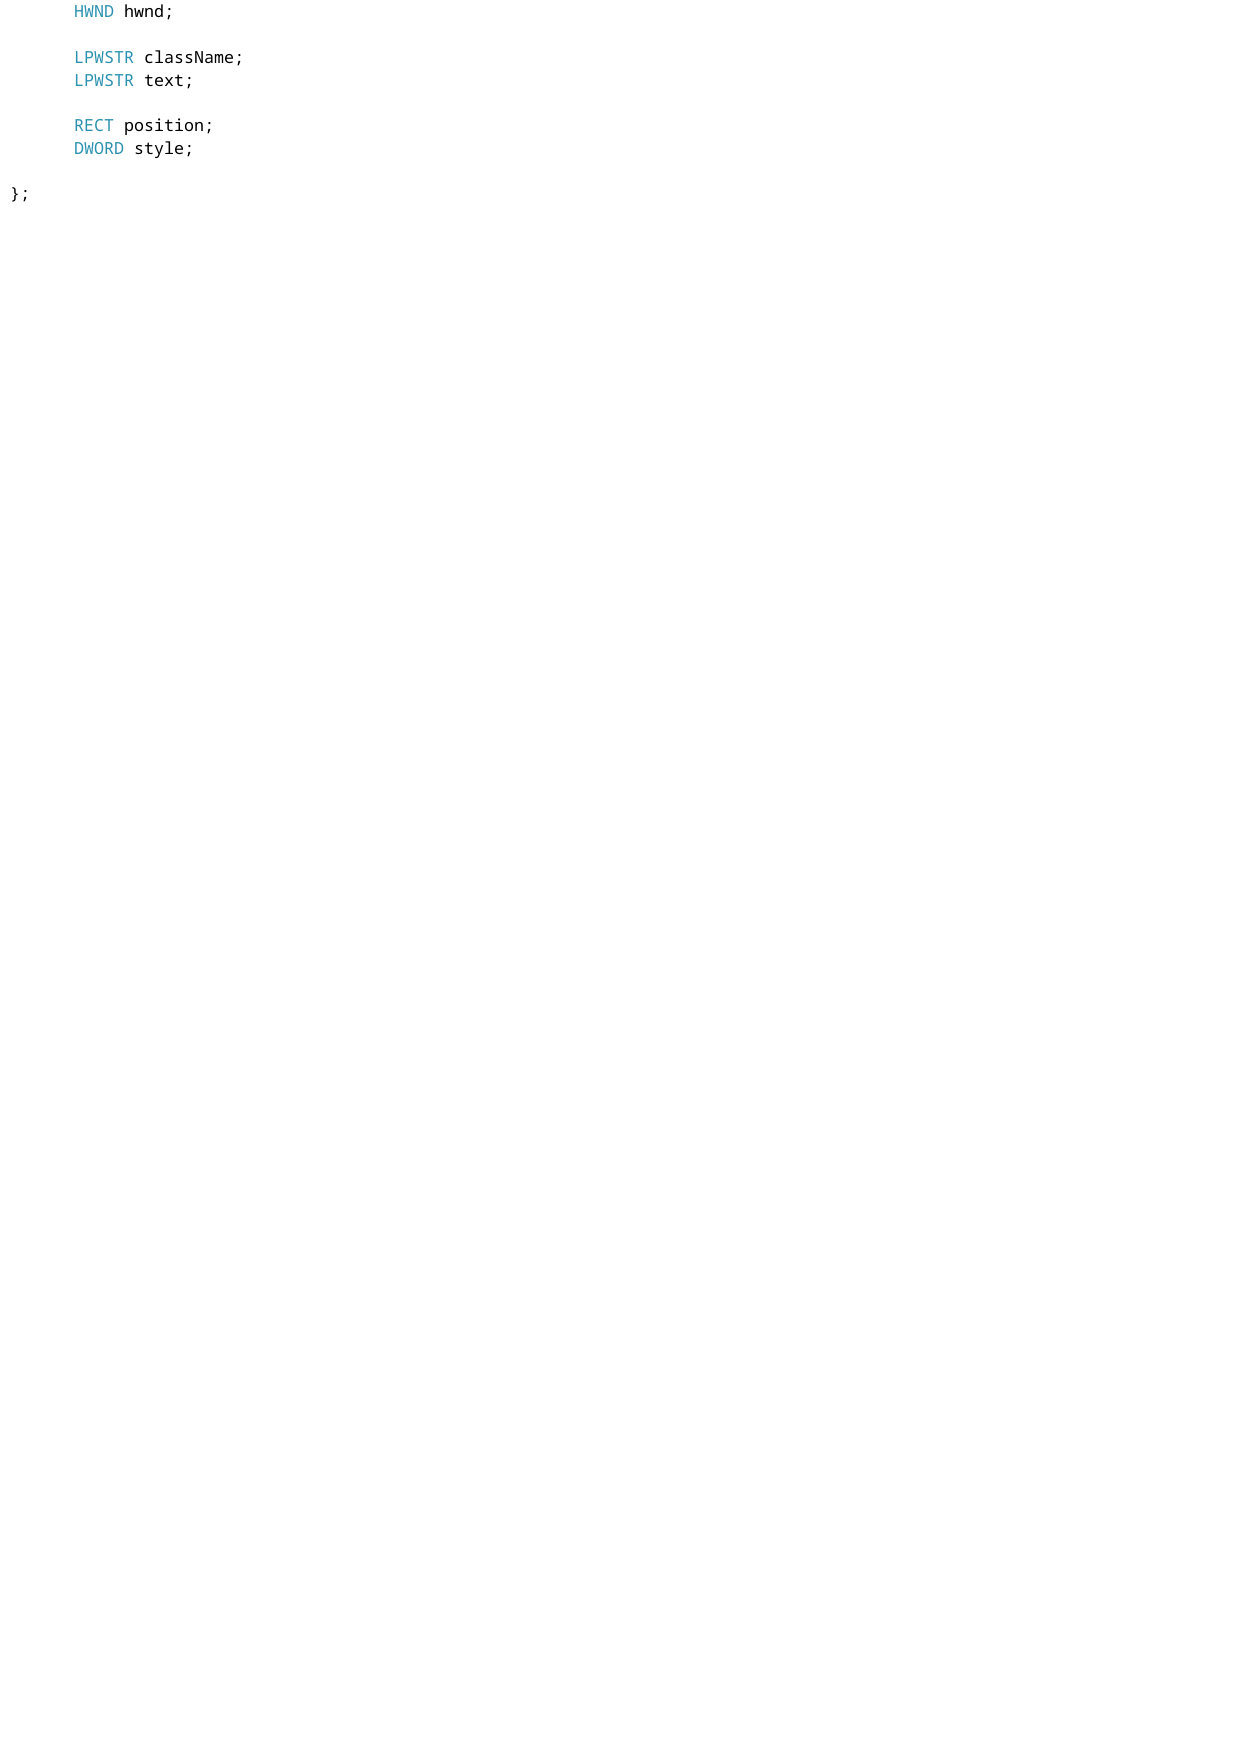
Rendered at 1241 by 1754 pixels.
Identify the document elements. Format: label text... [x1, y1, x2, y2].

text HWND hwnd; [0, 0, 1240, 23]
text DWORD style; [0, 136, 1240, 159]
text LPWSTR text; [0, 68, 1240, 91]
text LPWSTR className; [0, 45, 1240, 68]
text }; [0, 182, 1240, 204]
text RECT position; [0, 113, 1240, 136]
